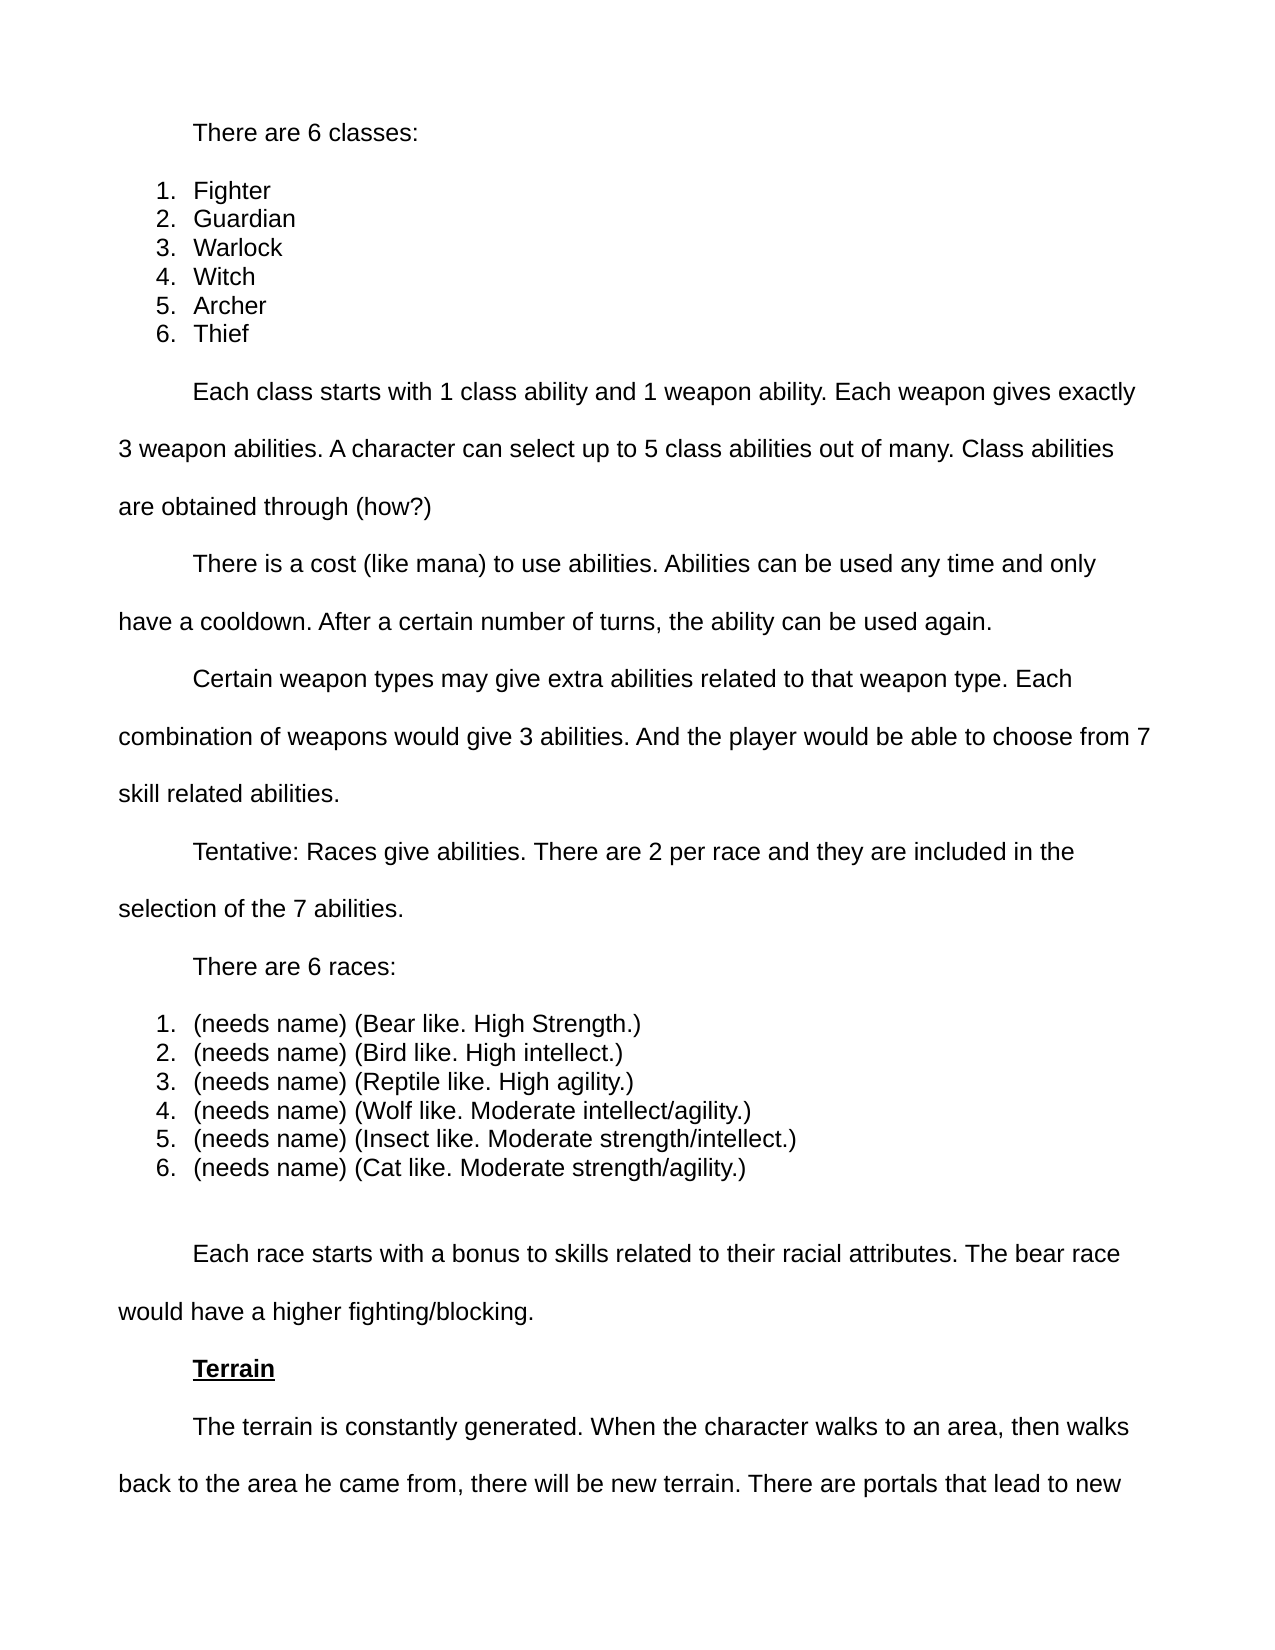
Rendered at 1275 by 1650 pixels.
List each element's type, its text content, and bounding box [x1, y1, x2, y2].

list (needs name) (Bear like. High Strength.) [156, 1009, 1157, 1038]
list (needs name) (Wolf like. Moderate intellect/agility.) [156, 1096, 1157, 1124]
text There are 6 classes: [118, 118, 1157, 147]
list Warlock [156, 233, 1157, 262]
text There is a cost (like mana) to use abilities. Abilities can be used any time and only have a cooldown. After a certain number of turns, the ability can be used again. [118, 549, 1157, 636]
list (needs name) (Reptile like. High agility.) [156, 1067, 1157, 1096]
list Fighter [156, 176, 1157, 204]
list Thief [156, 319, 1157, 348]
text Tentative: Races give abilities. There are 2 per race and they are included in the selection of the 7 abilities. [118, 837, 1157, 923]
text Each race starts with a bonus to skills related to their racial attributes. The bear race would have a higher fighting/blocking. [118, 1239, 1157, 1326]
list Guardian [156, 204, 1157, 233]
text The terrain is constantly generated. When the character walks to an area, then walks back to the area he came from, there will be new terrain. There are portals that lead to new [118, 1412, 1157, 1498]
text Each class starts with 1 class ability and 1 weapon ability. Each weapon gives exactly 3 weapon abilities. A character can select up to 5 class abilities out of many. Class abilities are obtained through (how?) [118, 377, 1157, 521]
text There are 6 races: [118, 952, 1157, 981]
text Terrain [118, 1354, 1157, 1383]
list Archer [156, 291, 1157, 319]
list (needs name) (Bird like. High intellect.) [156, 1038, 1157, 1067]
list (needs name) (Cat like. Moderate strength/agility.) [156, 1153, 1157, 1182]
text Certain weapon types may give extra abilities related to that weapon type. Each combination of weapons would give 3 abilities. And the player would be able to choose from 7 skill related abilities. [118, 664, 1157, 808]
list (needs name) (Insect like. Moderate strength/intellect.) [156, 1124, 1157, 1153]
list Witch [156, 262, 1157, 291]
